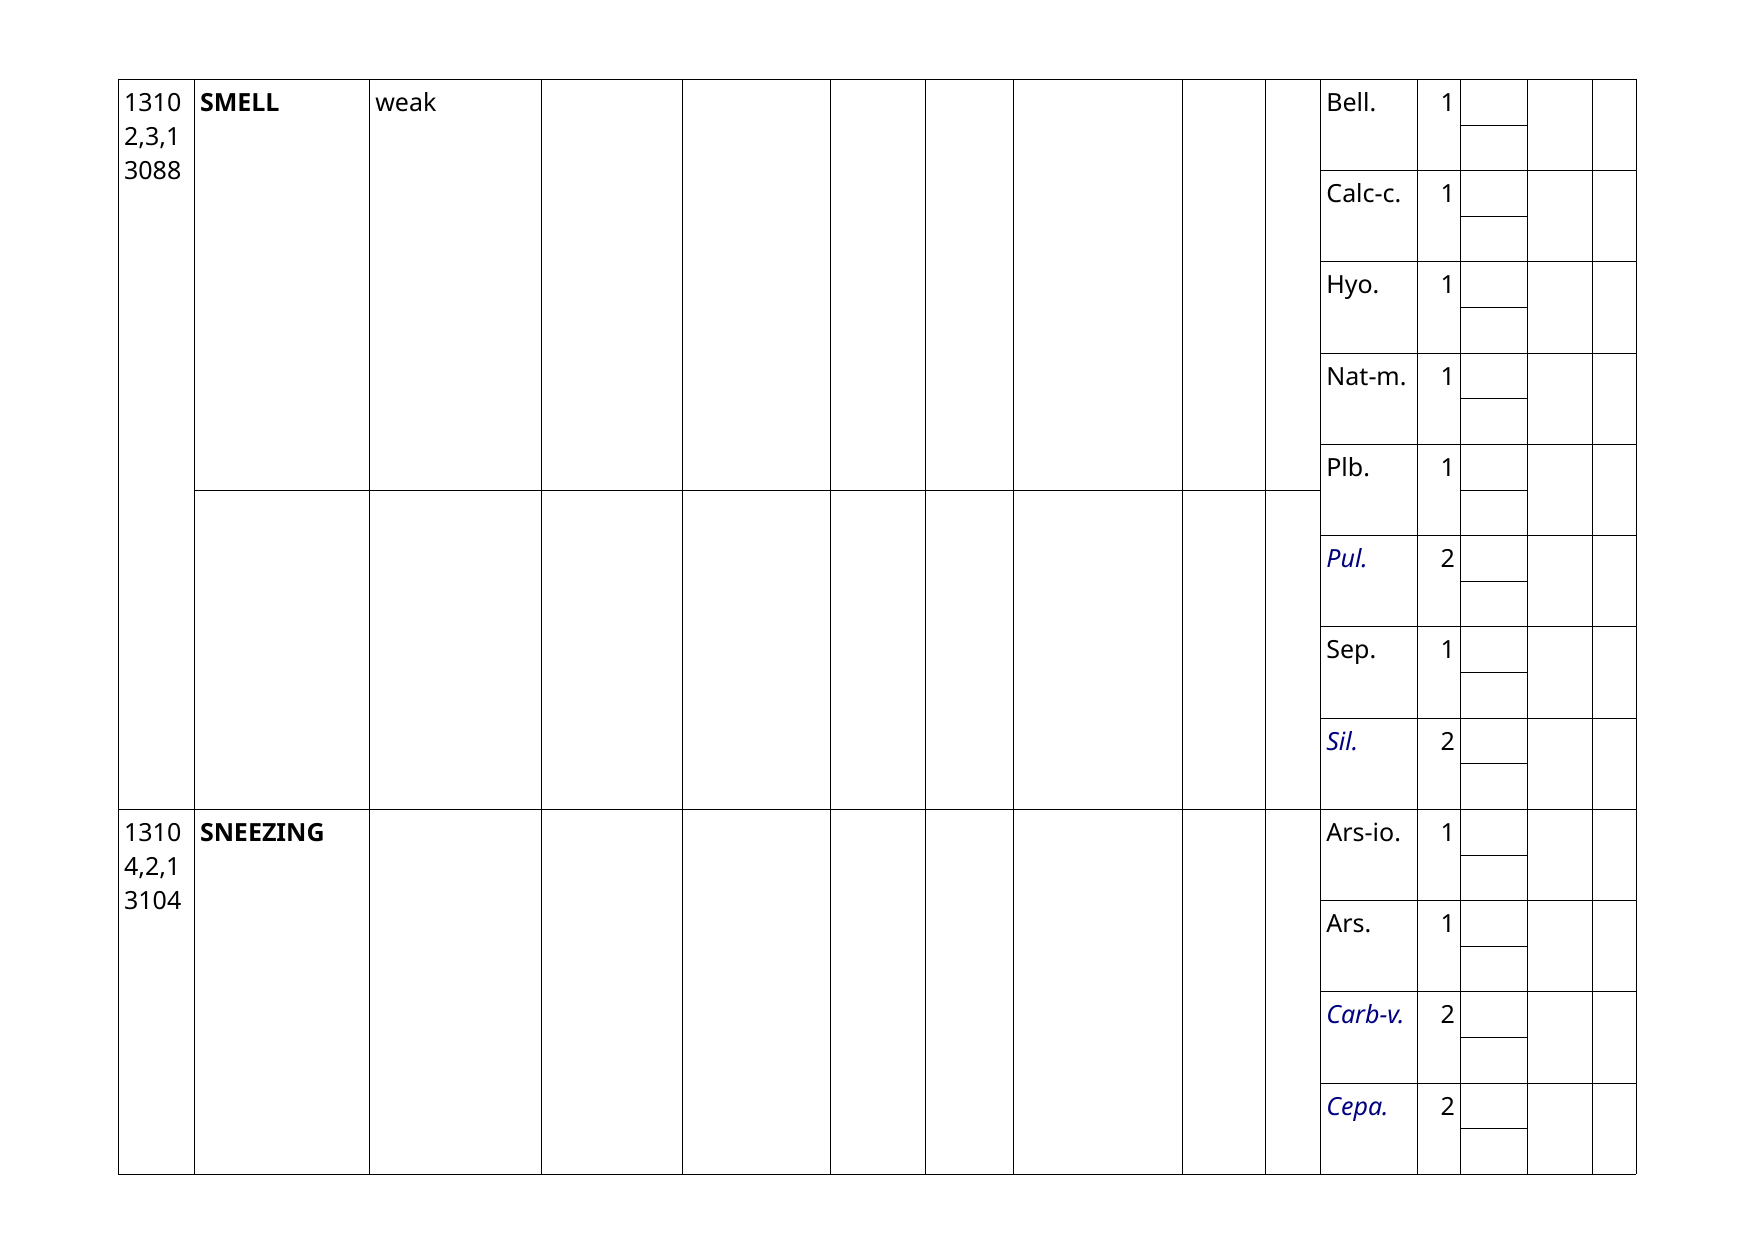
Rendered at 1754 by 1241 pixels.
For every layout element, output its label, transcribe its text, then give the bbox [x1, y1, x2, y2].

table_cell [1014, 810, 1182, 1174]
table_cell 1 [1418, 810, 1460, 900]
table_cell 1 [1418, 445, 1460, 535]
table_cell [1528, 992, 1592, 1083]
table_cell [1461, 810, 1527, 854]
table_cell 13104,2,13104 [119, 810, 194, 1174]
table_cell [1528, 901, 1592, 991]
table_cell Carb-v. [1321, 992, 1417, 1083]
table_cell [370, 491, 541, 809]
table_cell [1461, 308, 1527, 353]
table_cell [1593, 80, 1636, 170]
table_cell 1 [1418, 901, 1460, 991]
table_cell Pul. [1321, 536, 1417, 626]
table_cell [542, 80, 682, 489]
table_cell 13102,3,13088 [119, 80, 194, 809]
table_cell 1 [1418, 171, 1460, 261]
table_cell [1593, 1084, 1636, 1174]
table_cell 2 [1418, 992, 1460, 1083]
table_cell Ars-io. [1321, 810, 1417, 900]
table_cell [1593, 354, 1636, 444]
table_cell [1593, 536, 1636, 626]
table_cell 2 [1418, 719, 1460, 809]
table_cell [831, 810, 925, 1174]
table_cell [1593, 810, 1636, 900]
table_cell Sil. [1321, 719, 1417, 809]
table_cell [1461, 856, 1527, 900]
table_cell [1461, 491, 1527, 535]
table_cell [1593, 262, 1636, 353]
table_cell [1183, 491, 1265, 809]
table_cell 2 [1418, 1084, 1460, 1174]
table_cell [370, 810, 541, 1174]
table_cell [1593, 901, 1636, 991]
table_cell [1461, 171, 1527, 216]
table_cell 1 [1418, 627, 1460, 718]
table_cell [1528, 445, 1592, 535]
table_cell Nat-m. [1321, 354, 1417, 444]
table_cell [831, 80, 925, 489]
table_cell 2 [1418, 536, 1460, 626]
table_cell [1528, 1084, 1592, 1174]
table_cell [1528, 80, 1592, 170]
table_cell [1461, 445, 1527, 489]
table_cell 1 [1418, 354, 1460, 444]
table_cell [1461, 627, 1527, 672]
table_cell [1266, 491, 1320, 809]
table_cell [1528, 719, 1592, 809]
table_cell [542, 810, 682, 1174]
table_cell [1461, 947, 1527, 991]
table_cell [1593, 627, 1636, 718]
table_cell Calc-c. [1321, 171, 1417, 261]
table_cell [683, 810, 830, 1174]
table_cell [1593, 719, 1636, 809]
table_cell [1593, 992, 1636, 1083]
table_cell [1461, 719, 1527, 763]
table_cell [1461, 399, 1527, 444]
table_cell Plb. [1321, 445, 1417, 535]
table_cell [1593, 445, 1636, 535]
table_cell [831, 491, 925, 809]
table_cell [1528, 627, 1592, 718]
table_cell [1461, 582, 1527, 626]
table_cell Ars. [1321, 901, 1417, 991]
table_cell [1266, 80, 1320, 489]
table_cell [1266, 810, 1320, 1174]
table_cell 1 [1418, 80, 1460, 170]
table_cell [1461, 126, 1527, 170]
table_cell [1593, 171, 1636, 261]
table_cell [1461, 1038, 1527, 1083]
table_cell smell [195, 80, 369, 489]
table_cell Sep. [1321, 627, 1417, 718]
table_cell sneezing [195, 810, 369, 1174]
table_cell [1014, 80, 1182, 489]
table_cell [1461, 1084, 1527, 1128]
table_cell Bell. [1321, 80, 1417, 170]
table_cell [1528, 354, 1592, 444]
table_cell [1528, 810, 1592, 900]
table_cell 1 [1418, 262, 1460, 353]
table_cell [1461, 673, 1527, 718]
table_cell Hyo. [1321, 262, 1417, 353]
table_cell [1461, 262, 1527, 307]
table_cell [1528, 536, 1592, 626]
table_cell [1461, 80, 1527, 124]
table_cell [1461, 217, 1527, 261]
table_cell [195, 491, 369, 809]
table_cell [1014, 491, 1182, 809]
table_cell [926, 810, 1013, 1174]
table_cell [542, 491, 682, 809]
table_cell [1461, 1129, 1527, 1174]
table_cell [1528, 171, 1592, 261]
table_cell [1461, 354, 1527, 398]
table_cell [683, 80, 830, 489]
table_cell [1528, 262, 1592, 353]
table_cell [1461, 992, 1527, 1037]
table_cell [683, 491, 830, 809]
table_cell [926, 80, 1013, 489]
table_cell Cepa. [1321, 1084, 1417, 1174]
table_cell [1183, 80, 1265, 489]
table_cell [926, 491, 1013, 809]
table_cell [1461, 901, 1527, 946]
table_cell [1183, 810, 1265, 1174]
table_cell [1461, 536, 1527, 581]
table_cell [1461, 764, 1527, 809]
table_cell weak [370, 80, 541, 489]
